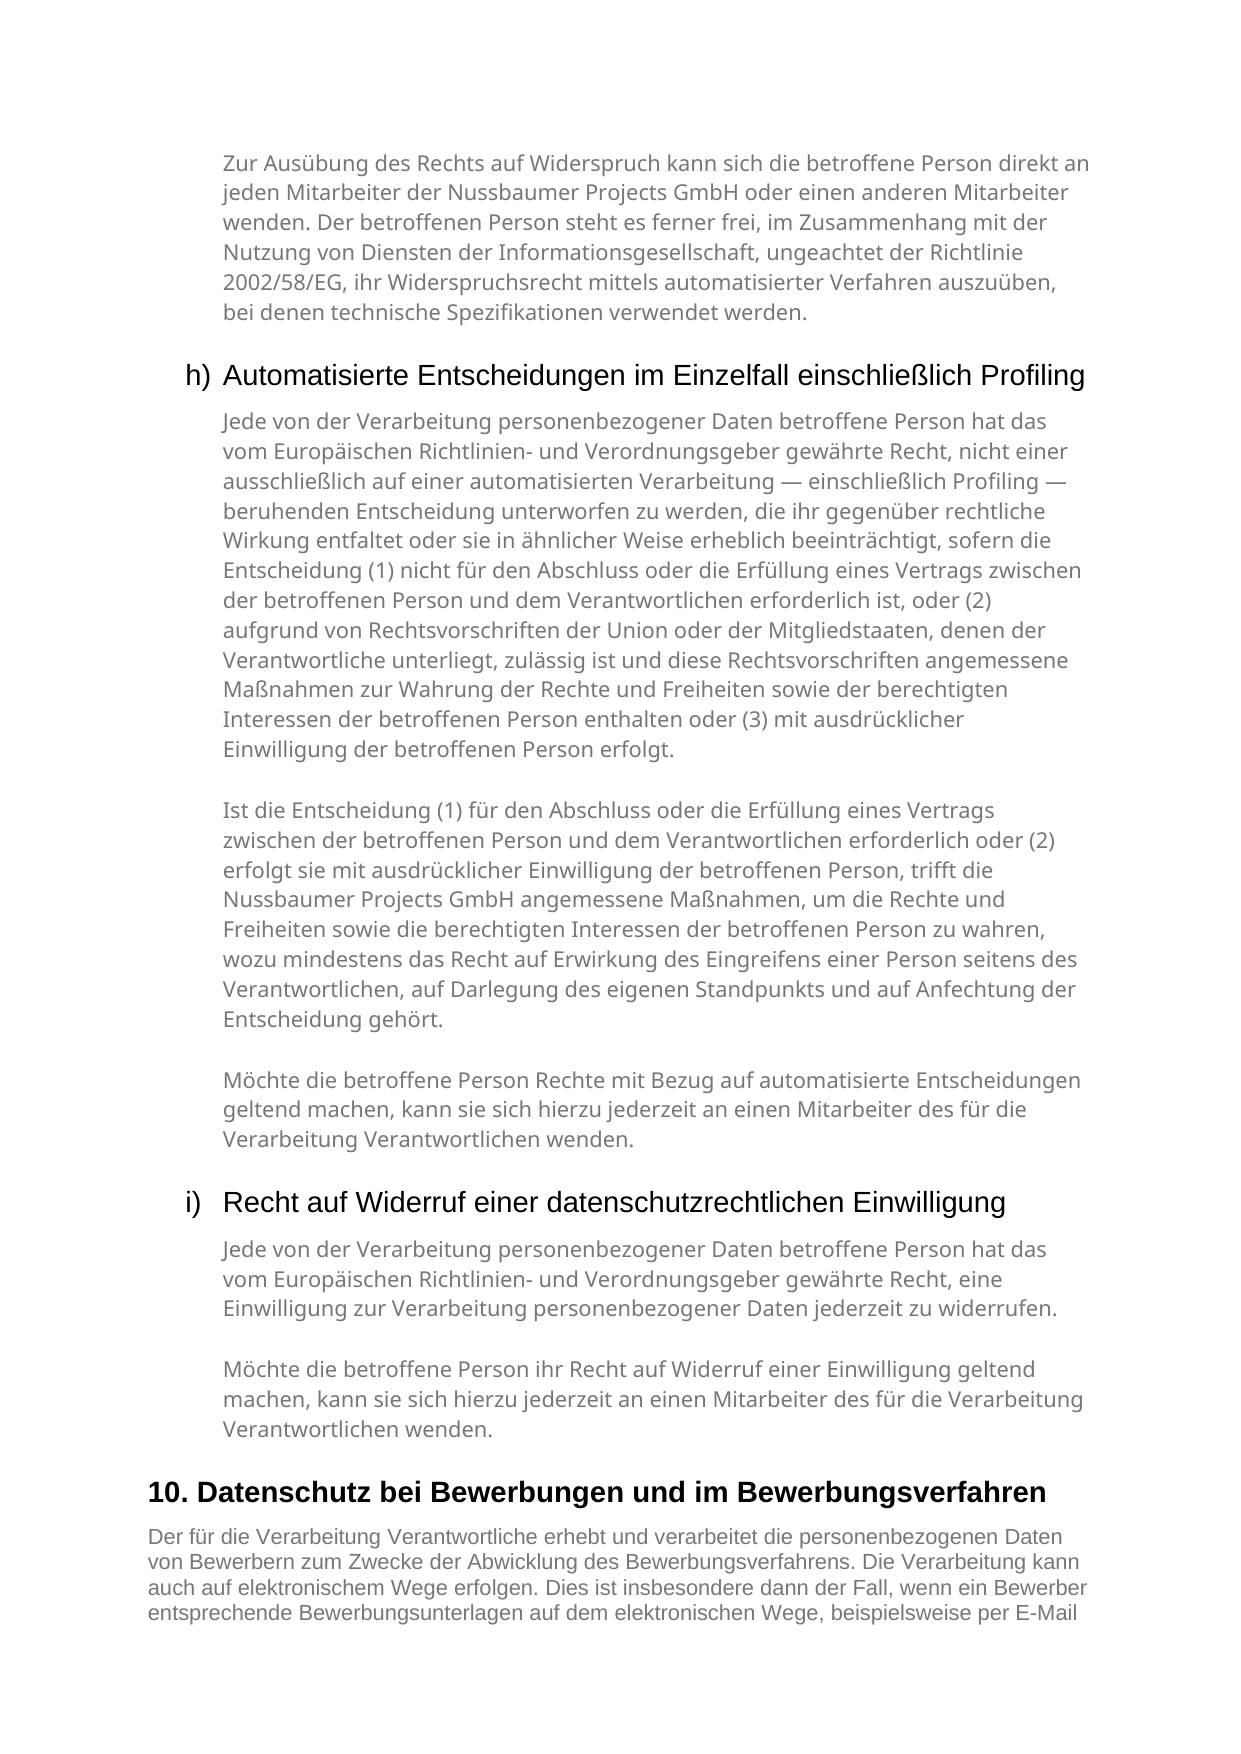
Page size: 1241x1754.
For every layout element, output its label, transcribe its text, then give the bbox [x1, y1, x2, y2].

list Zur Ausübung des Rechts auf Widerspruch kann sich die betroffene Person direkt an jeden Mitarbeiter der Nussbaumer Projects GmbH oder einen anderen Mitarbeiter wenden. Der betroffenen Person steht es ferner frei, im Zusammenhang mit der Nutzung von Diensten der Informationsgesellschaft, ungeachtet der Richtlinie 2002/58/EG, ihr Widerspruchsrecht mittels automatisierter Verfahren auszuüben, bei denen technische Spezifikationen verwendet werden. [185, 148, 1093, 326]
subtitle Recht auf Widerruf einer datenschutzrechtlichen Einwilligung [185, 1185, 1093, 1219]
list Jede von der Verarbeitung personenbezogener Daten betroffene Person hat das vom Europäischen Richtlinien- und Verordnungsgeber gewährte Recht, eine Einwilligung zur Verarbeitung personenbezogener Daten jederzeit zu widerrufen. [185, 1234, 1093, 1323]
list Jede von der Verarbeitung personenbezogener Daten betroffene Person hat das vom Europäischen Richtlinien- und Verordnungsgeber gewährte Recht, nicht einer ausschließlich auf einer automatisierten Verarbeitung — einschließlich Profiling — beruhenden Entscheidung unterworfen zu werden, die ihr gegenüber rechtliche Wirkung entfaltet oder sie in ähnlicher Weise erheblich beeinträchtigt, sofern die Entscheidung (1) nicht für den Abschluss oder die Erfüllung eines Vertrags zwischen der betroffenen Person und dem Verantwortlichen erforderlich ist, oder (2) aufgrund von Rechtsvorschriften der Union oder der Mitgliedstaaten, denen der Verantwortliche unterliegt, zulässig ist und diese Rechtsvorschriften angemessene Maßnahmen zur Wahrung der Rechte und Freiheiten sowie der berechtigten Interessen der betroffenen Person enthalten oder (3) mit ausdrücklicher Einwilligung der betroffenen Person erfolgt. [185, 406, 1093, 764]
subtitle Automatisierte Entscheidungen im Einzelfall einschließlich Profiling [185, 358, 1093, 391]
list Ist die Entscheidung (1) für den Abschluss oder die Erfüllung eines Vertrags zwischen der betroffenen Person und dem Verantwortlichen erforderlich oder (2) erfolgt sie mit ausdrücklicher Einwilligung der betroffenen Person, trifft die Nussbaumer Projects GmbH angemessene Maßnahmen, um die Rechte und Freiheiten sowie die berechtigten Interessen der betroffenen Person zu wahren, wozu mindestens das Recht auf Erwirkung des Eingreifens einer Person seitens des Verantwortlichen, auf Darlegung des eigenen Standpunkts und auf Anfechtung der Entscheidung gehört. [185, 795, 1093, 1033]
text Der für die Verarbeitung Verantwortliche erhebt und verarbeitet die personenbezogenen Daten von Bewerbern zum Zwecke der Abwicklung des Bewerbungsverfahrens. Die Verarbeitung kann auch auf elektronischem Wege erfolgen. Dies ist insbesondere dann der Fall, wenn ein Bewerber entsprechende Bewerbungsunterlagen auf dem elektronischen Wege, beispielsweise per E-Mail [148, 1524, 1093, 1625]
subtitle 10. Datenschutz bei Bewerbungen und im Bewerbungsverfahren [148, 1475, 1093, 1509]
list Möchte die betroffene Person Rechte mit Bezug auf automatisierte Entscheidungen geltend machen, kann sie sich hierzu jederzeit an einen Mitarbeiter des für die Verarbeitung Verantwortlichen wenden. [185, 1064, 1093, 1154]
list Möchte die betroffene Person ihr Recht auf Widerruf einer Einwilligung geltend machen, kann sie sich hierzu jederzeit an einen Mitarbeiter des für die Verarbeitung Verantwortlichen wenden. [185, 1354, 1093, 1444]
